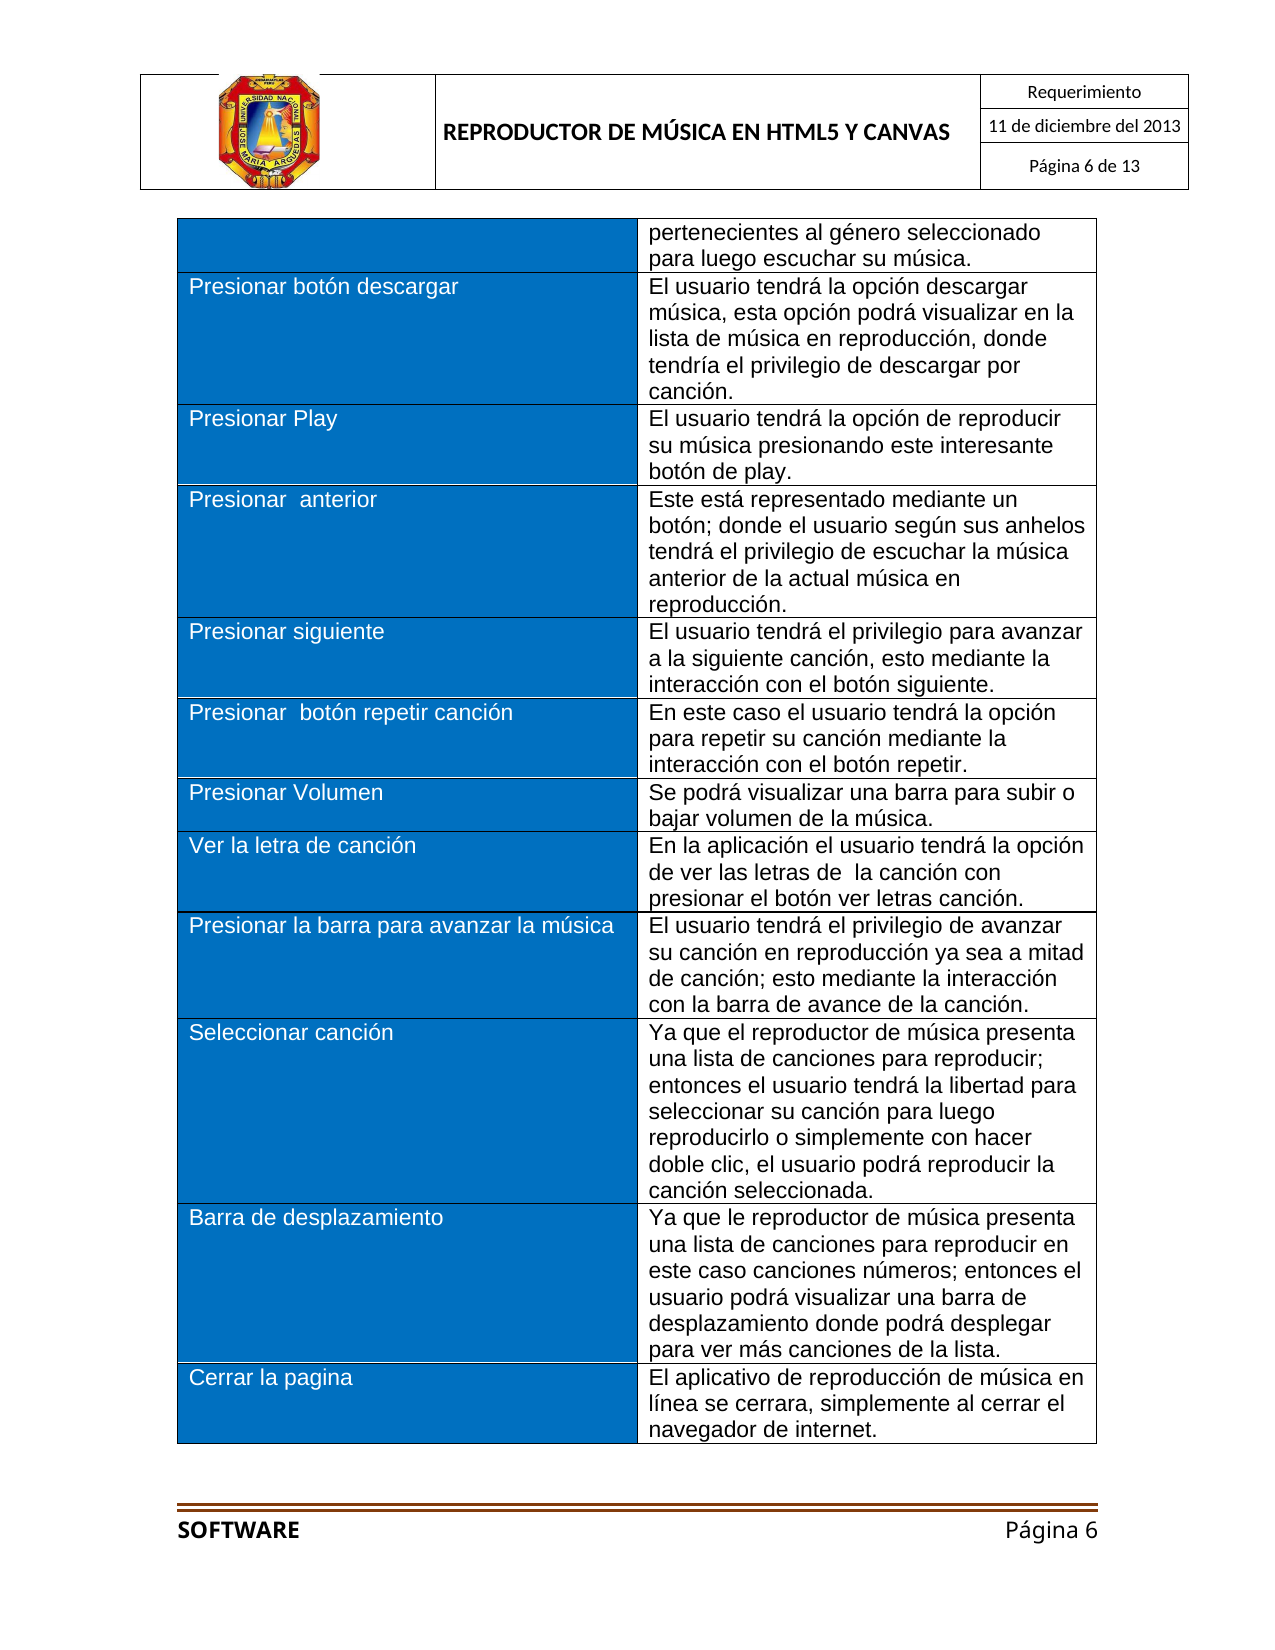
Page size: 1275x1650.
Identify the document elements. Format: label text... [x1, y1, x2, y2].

table_cell Ver la letra de canción [178, 832, 637, 911]
table_cell Se podrá visualizar una barra para subir o bajar volumen de la música. [638, 779, 1096, 831]
table_cell Presionar anterior [178, 486, 637, 617]
table_cell Presionar la barra para avanzar la música [178, 913, 637, 1018]
table_cell Cerrar la pagina [178, 1364, 637, 1443]
table_cell Presionar botón descargar [178, 273, 637, 404]
table_cell En este caso el usuario tendrá la opción para repetir su canción mediante la interacción con el botón repetir. [638, 699, 1096, 777]
table_cell Presionar siguiente [178, 618, 637, 697]
table_cell Ya que le reproductor de música presenta una lista de canciones para reproducir en este caso canciones números; entonces el usuario podrá visualizar una barra de desplazamiento donde podrá desplegar para ver más canciones de la lista. [638, 1204, 1096, 1362]
table_cell En la aplicación el usuario tendrá la opción de ver las letras de la canción con presionar el botón ver letras canción. [638, 832, 1096, 911]
table_cell [178, 219, 637, 272]
table_cell El usuario tendrá la opción descargar música, esta opción podrá visualizar en la lista de música en reproducción, donde tendría el privilegio de descargar por canción. [638, 273, 1096, 404]
table_cell pertenecientes al género seleccionado para luego escuchar su música. [638, 219, 1096, 272]
table_cell Presionar Volumen [178, 779, 637, 831]
table_cell El aplicativo de reproducción de música en línea se cerrara, simplemente al cerrar el navegador de internet. [638, 1364, 1096, 1443]
table_cell Este está representado mediante un botón; donde el usuario según sus anhelos tendrá el privilegio de escuchar la música anterior de la actual música en reproducción. [638, 486, 1096, 617]
table_cell Seleccionar canción [178, 1019, 637, 1203]
table_cell El usuario tendrá el privilegio para avanzar a la siguiente canción, esto mediante la interacción con el botón siguiente. [638, 618, 1096, 697]
table_cell Presionar botón repetir canción [178, 699, 637, 777]
table_cell Ya que el reproductor de música presenta una lista de canciones para reproducir; entonces el usuario tendrá la libertad para seleccionar su canción para luego reproducirlo o simplemente con hacer doble clic, el usuario podrá reproducir la canción seleccionada. [638, 1019, 1096, 1203]
table_cell Presionar Play [178, 405, 637, 484]
table_cell El usuario tendrá el privilegio de avanzar su canción en reproducción ya sea a mitad de canción; esto mediante la interacción con la barra de avance de la canción. [638, 913, 1096, 1018]
table_cell Barra de desplazamiento [178, 1204, 637, 1362]
table_cell El usuario tendrá la opción de reproducir su música presionando este interesante botón de play. [638, 405, 1096, 484]
